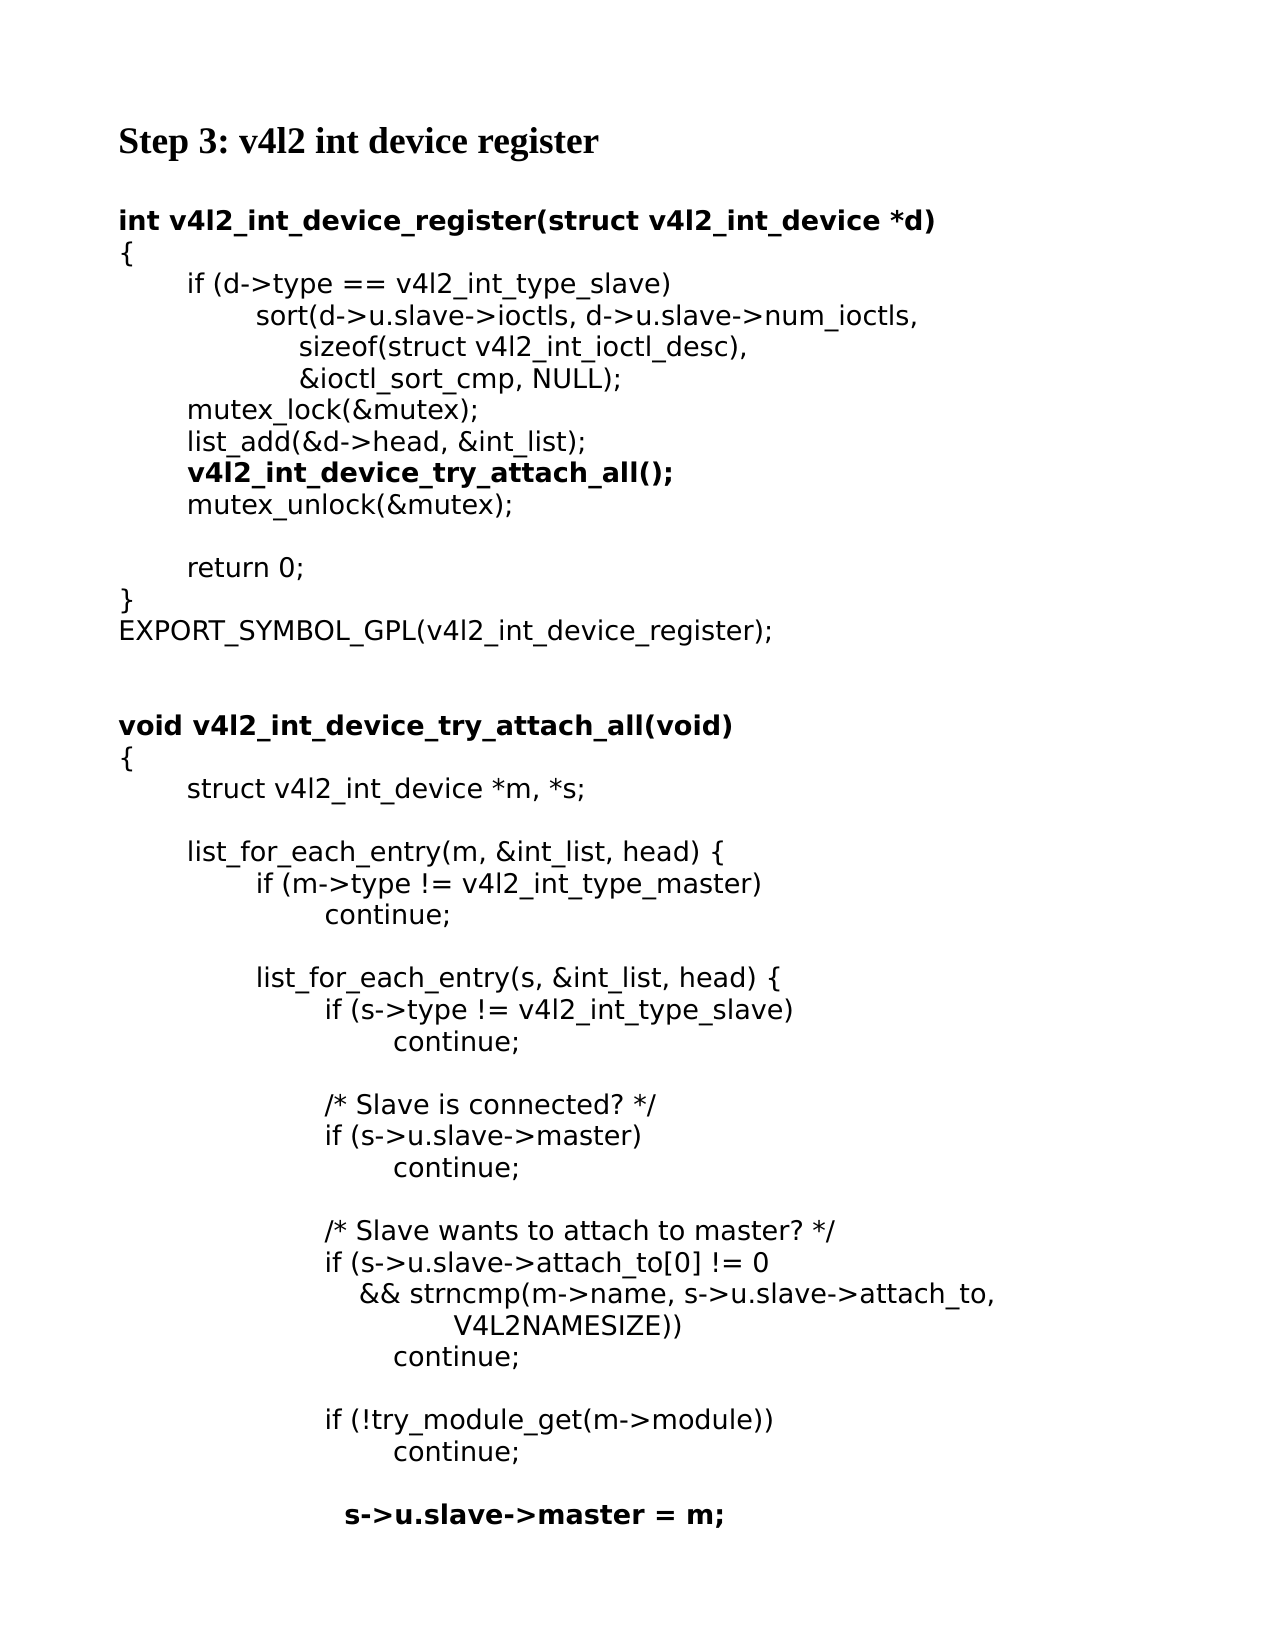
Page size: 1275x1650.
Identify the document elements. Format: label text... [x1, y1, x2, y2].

text sort(d->u.slave->ioctls, d->u.slave->num_ioctls, [118, 300, 1157, 332]
text s->u.slave->master = m; [118, 1499, 1157, 1531]
text list_for_each_entry(m, &int_list, head) { [118, 837, 1157, 868]
text } [118, 584, 1157, 616]
text if (s->type != v4l2_int_type_slave) [118, 994, 1157, 1026]
text if (s->u.slave->attach_to[0] != 0 [118, 1247, 1157, 1278]
text && strncmp(m->name, s->u.slave->attach_to, [118, 1278, 1157, 1310]
text continue; [118, 900, 1157, 931]
text /* Slave wants to attach to master? */ [118, 1215, 1157, 1247]
text continue; [118, 1342, 1157, 1373]
text &ioctl_sort_cmp, NULL); [118, 363, 1157, 395]
text int v4l2_int_device_register(struct v4l2_int_device *d) [118, 205, 1157, 237]
text if (s->u.slave->master) [118, 1121, 1157, 1152]
text list_for_each_entry(s, &int_list, head) { [118, 963, 1157, 994]
text /* Slave is connected? */ [118, 1089, 1157, 1121]
text void v4l2_int_device_try_attach_all(void) [118, 710, 1157, 742]
text v4l2_int_device_try_attach_all(); [118, 458, 1157, 489]
text V4L2NAMESIZE)) [118, 1310, 1157, 1342]
text EXPORT_SYMBOL_GPL(v4l2_int_device_register); [118, 616, 1157, 647]
text { [118, 742, 1157, 773]
text continue; [118, 1026, 1157, 1057]
text continue; [118, 1152, 1157, 1184]
text mutex_unlock(&mutex); [118, 489, 1157, 521]
text struct v4l2_int_device *m, *s; [118, 773, 1157, 805]
text { [118, 237, 1157, 268]
text sizeof(struct v4l2_int_ioctl_desc), [118, 332, 1157, 363]
text if (m->type != v4l2_int_type_master) [118, 868, 1157, 900]
text if (d->type == v4l2_int_type_slave) [118, 268, 1157, 300]
text if (!try_module_get(m->module)) [118, 1405, 1157, 1436]
text continue; [118, 1436, 1157, 1468]
text mutex_lock(&mutex); [118, 395, 1157, 426]
text return 0; [118, 552, 1157, 584]
subtitle Step 3: v4l2 int device register [118, 118, 1157, 161]
text list_add(&d->head, &int_list); [118, 426, 1157, 458]
